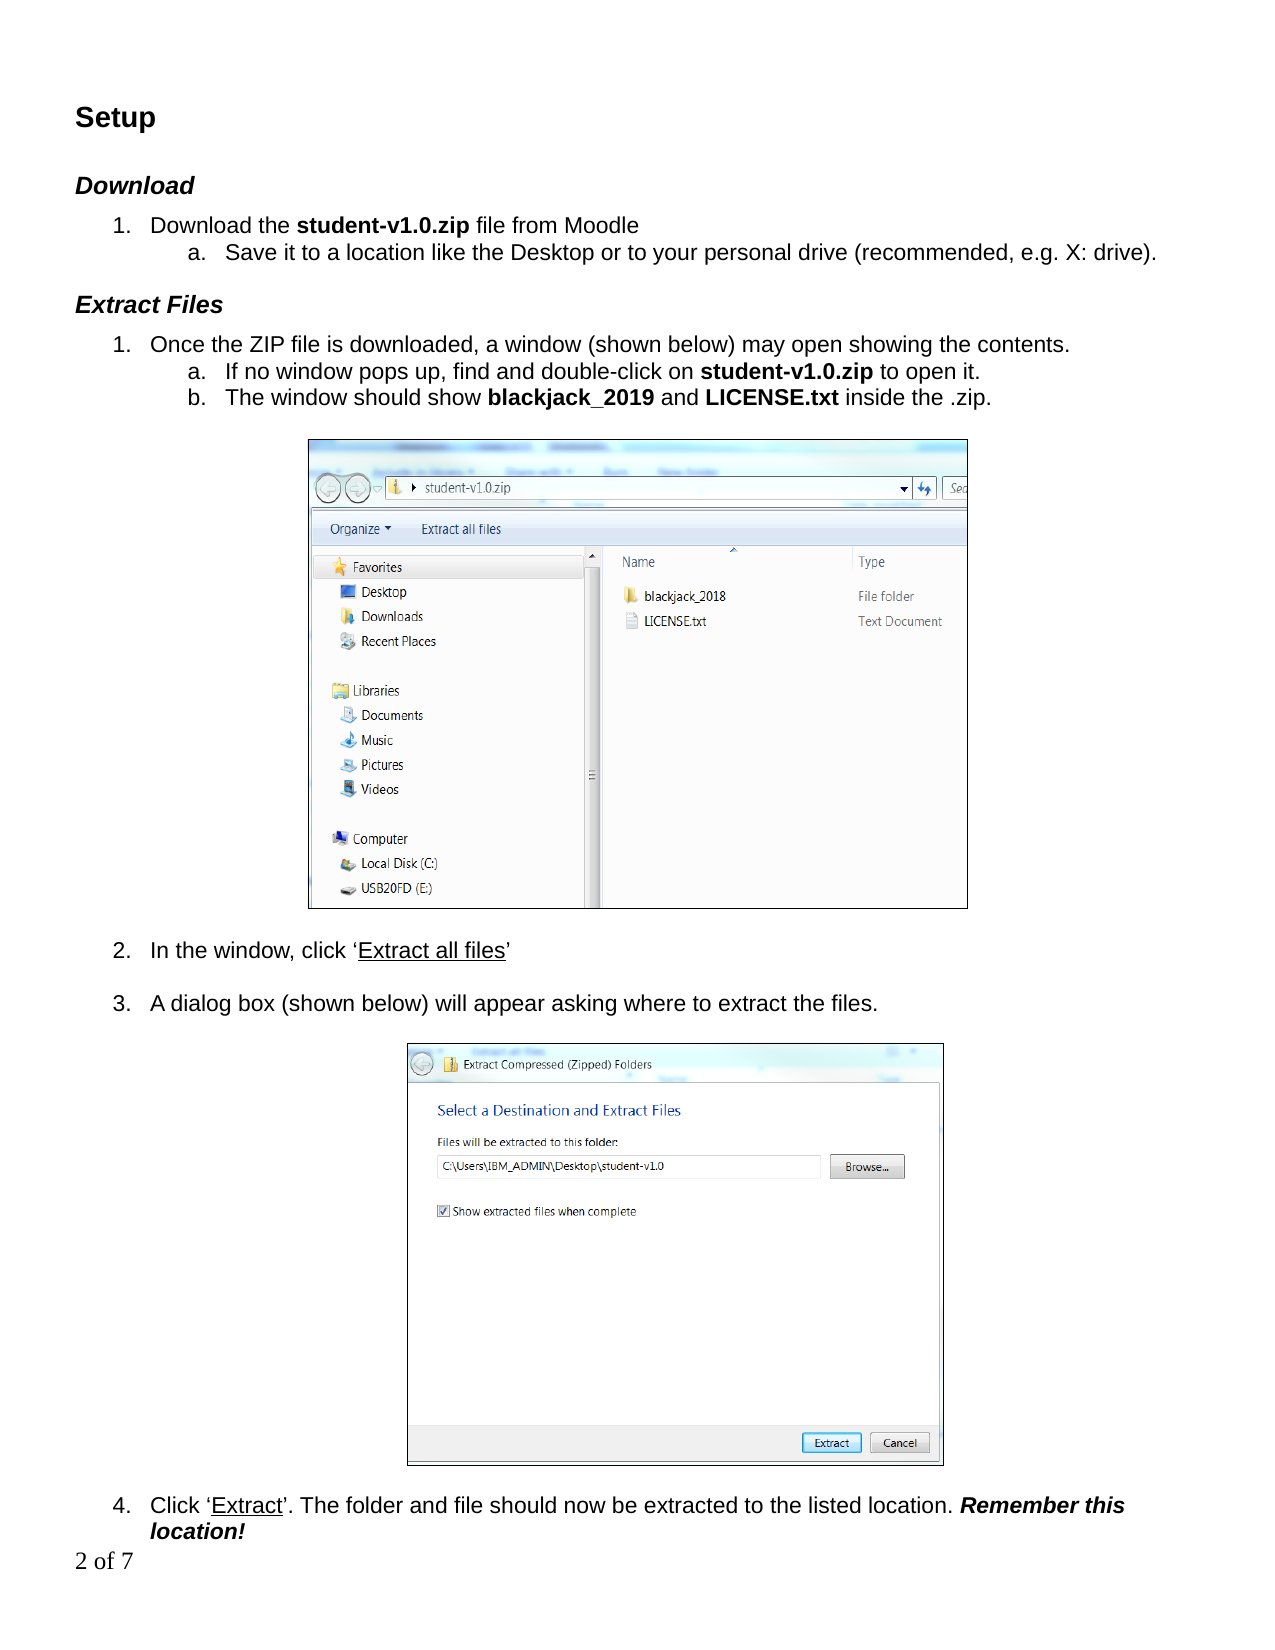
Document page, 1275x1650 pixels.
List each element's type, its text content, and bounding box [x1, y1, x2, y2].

list Download the student-v1.0.zip file from Moodle [112, 212, 1200, 239]
list In the window, click ‘Extract all files’ [112, 937, 1200, 963]
list Once the ZIP file is downloaded, a window (shown below) may open showing the contents. [112, 331, 1200, 358]
list If no window pops up, find and double-click on student-v1.0.zip to open it. [187, 358, 1200, 384]
list Click ‘Extract’. The folder and file should now be extracted to the listed location. Remember this location! [112, 1492, 1200, 1544]
list A dialog box (shown below) will appear asking where to extract the files. [112, 990, 1200, 1016]
subtitle Setup [75, 100, 1200, 133]
picture [408, 1044, 943, 1465]
list The window should show blackjack_2019 and LICENSE.txt inside the .zip. [187, 384, 1200, 410]
list Save it to a location like the Desktop or to your personal drive (recommended, e.g. X: drive). [187, 239, 1200, 265]
subtitle Extract Files [75, 290, 1200, 319]
subtitle Download [75, 171, 1200, 200]
picture [309, 440, 967, 908]
